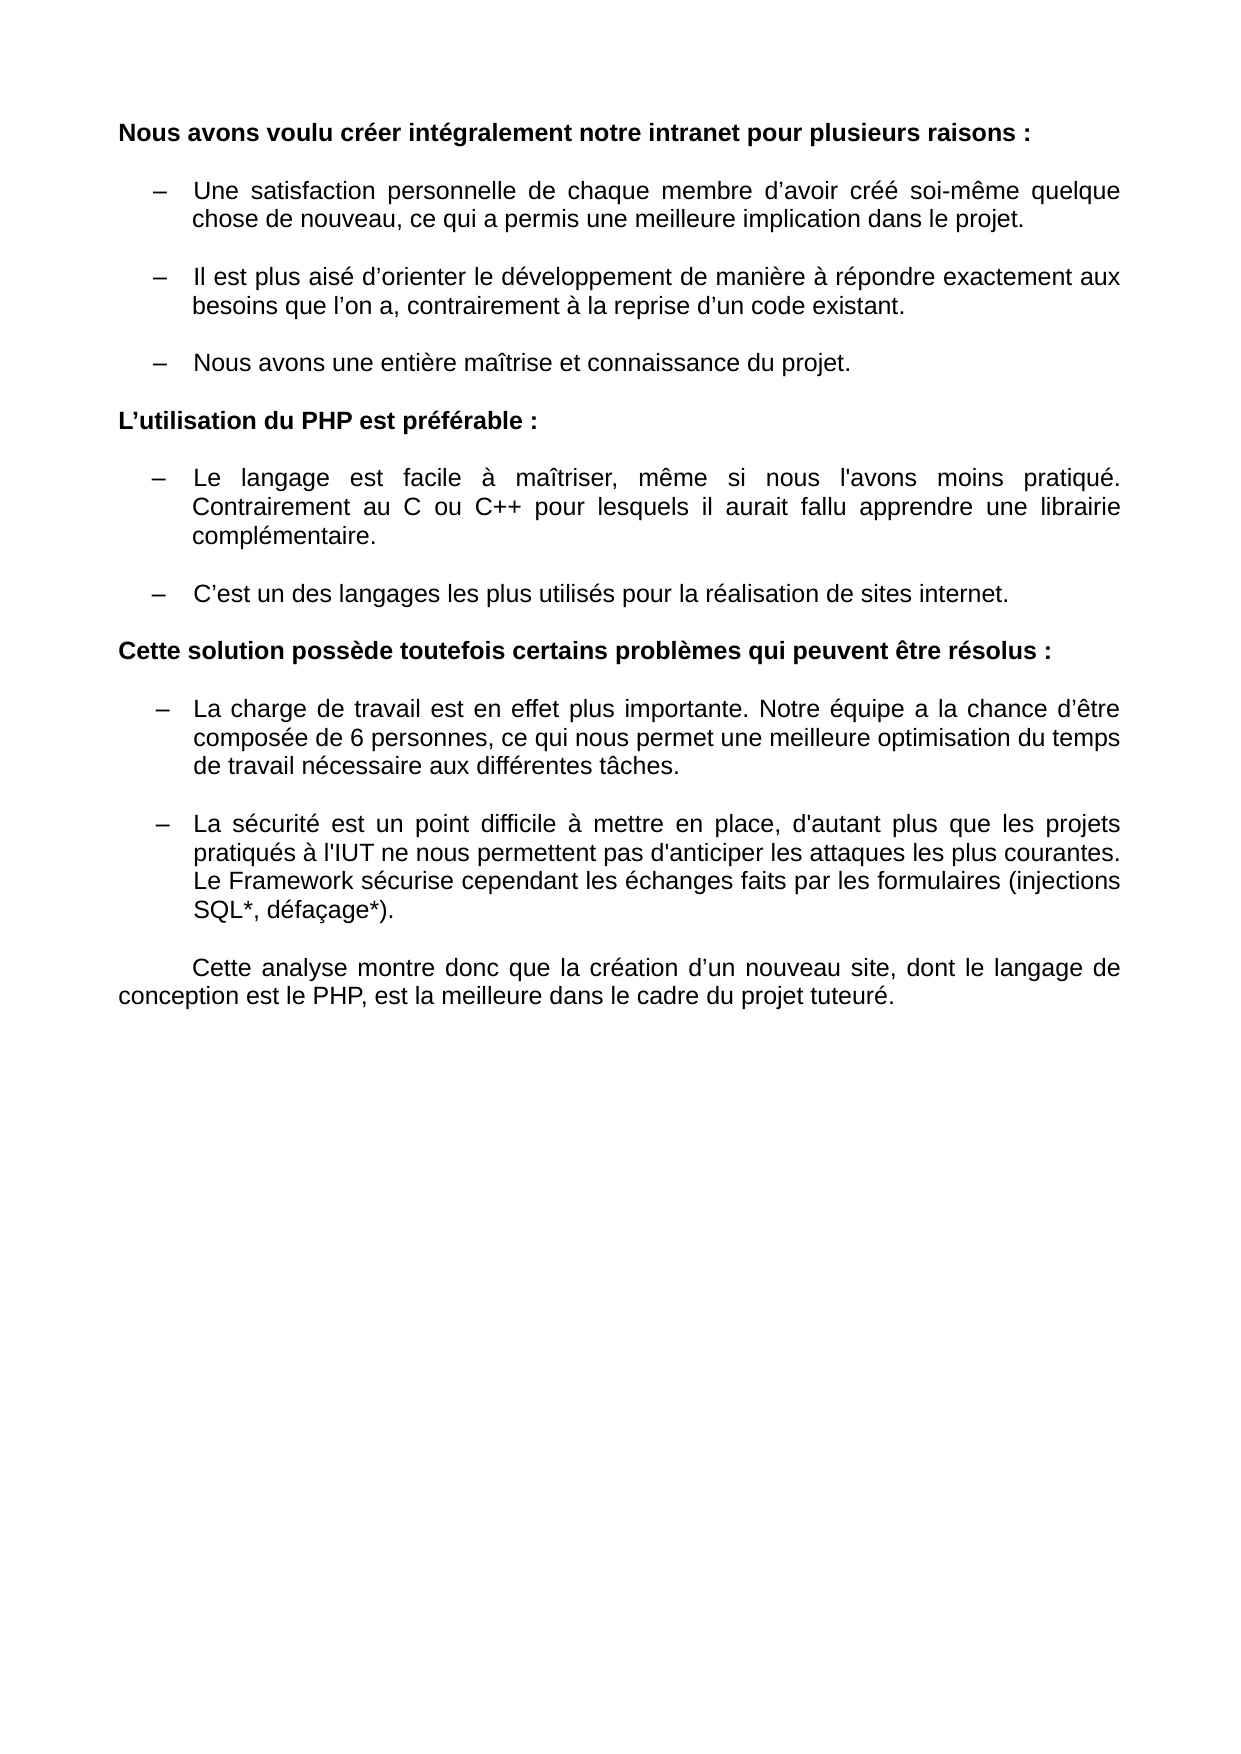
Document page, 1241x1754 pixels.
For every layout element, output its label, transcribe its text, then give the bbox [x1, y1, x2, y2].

list Une satisfaction personnelle de chaque membre d’avoir créé soi-même quelque chose de nouveau, ce qui a permis une meilleure implication dans le projet. [153, 176, 1122, 233]
text Cette analyse montre donc que la création d’un nouveau site, dont le langage de conception est le PHP, est la meilleure dans le cadre du projet tuteuré. [118, 953, 1122, 1010]
list La sécurité est un point difficile à mettre en place, d'autant plus que les projets pratiqués à l'IUT ne nous permettent pas d'anticiper les attaques les plus courantes. Le Framework sécurise cependant les échanges faits par les formulaires (injections SQL*, défaçage*). [156, 809, 1122, 924]
list Nous avons une entière maîtrise et connaissance du projet. [153, 348, 1122, 377]
list La charge de travail est en effet plus importante. Notre équipe a la chance d’être composée de 6 personnes, ce qui nous permet une meilleure optimisation du temps de travail nécessaire aux différentes tâches. [156, 694, 1122, 780]
text Cette solution possède toutefois certains problèmes qui peuvent être résolus : [118, 636, 1122, 665]
text Nous avons voulu créer intégralement notre intranet pour plusieurs raisons : [118, 118, 1122, 147]
list C’est un des langages les plus utilisés pour la réalisation de sites internet. [152, 578, 1122, 607]
text L’utilisation du PHP est préférable : [118, 406, 1122, 435]
list Il est plus aisé d’orienter le développement de manière à répondre exactement aux besoins que l’on a, contrairement à la reprise d’un code existant. [153, 262, 1122, 319]
list Le langage est facile à maîtriser, même si nous l'avons moins pratiqué. Contrairement au C ou C++ pour lesquels il aurait fallu apprendre une librairie complémentaire. [152, 463, 1122, 550]
